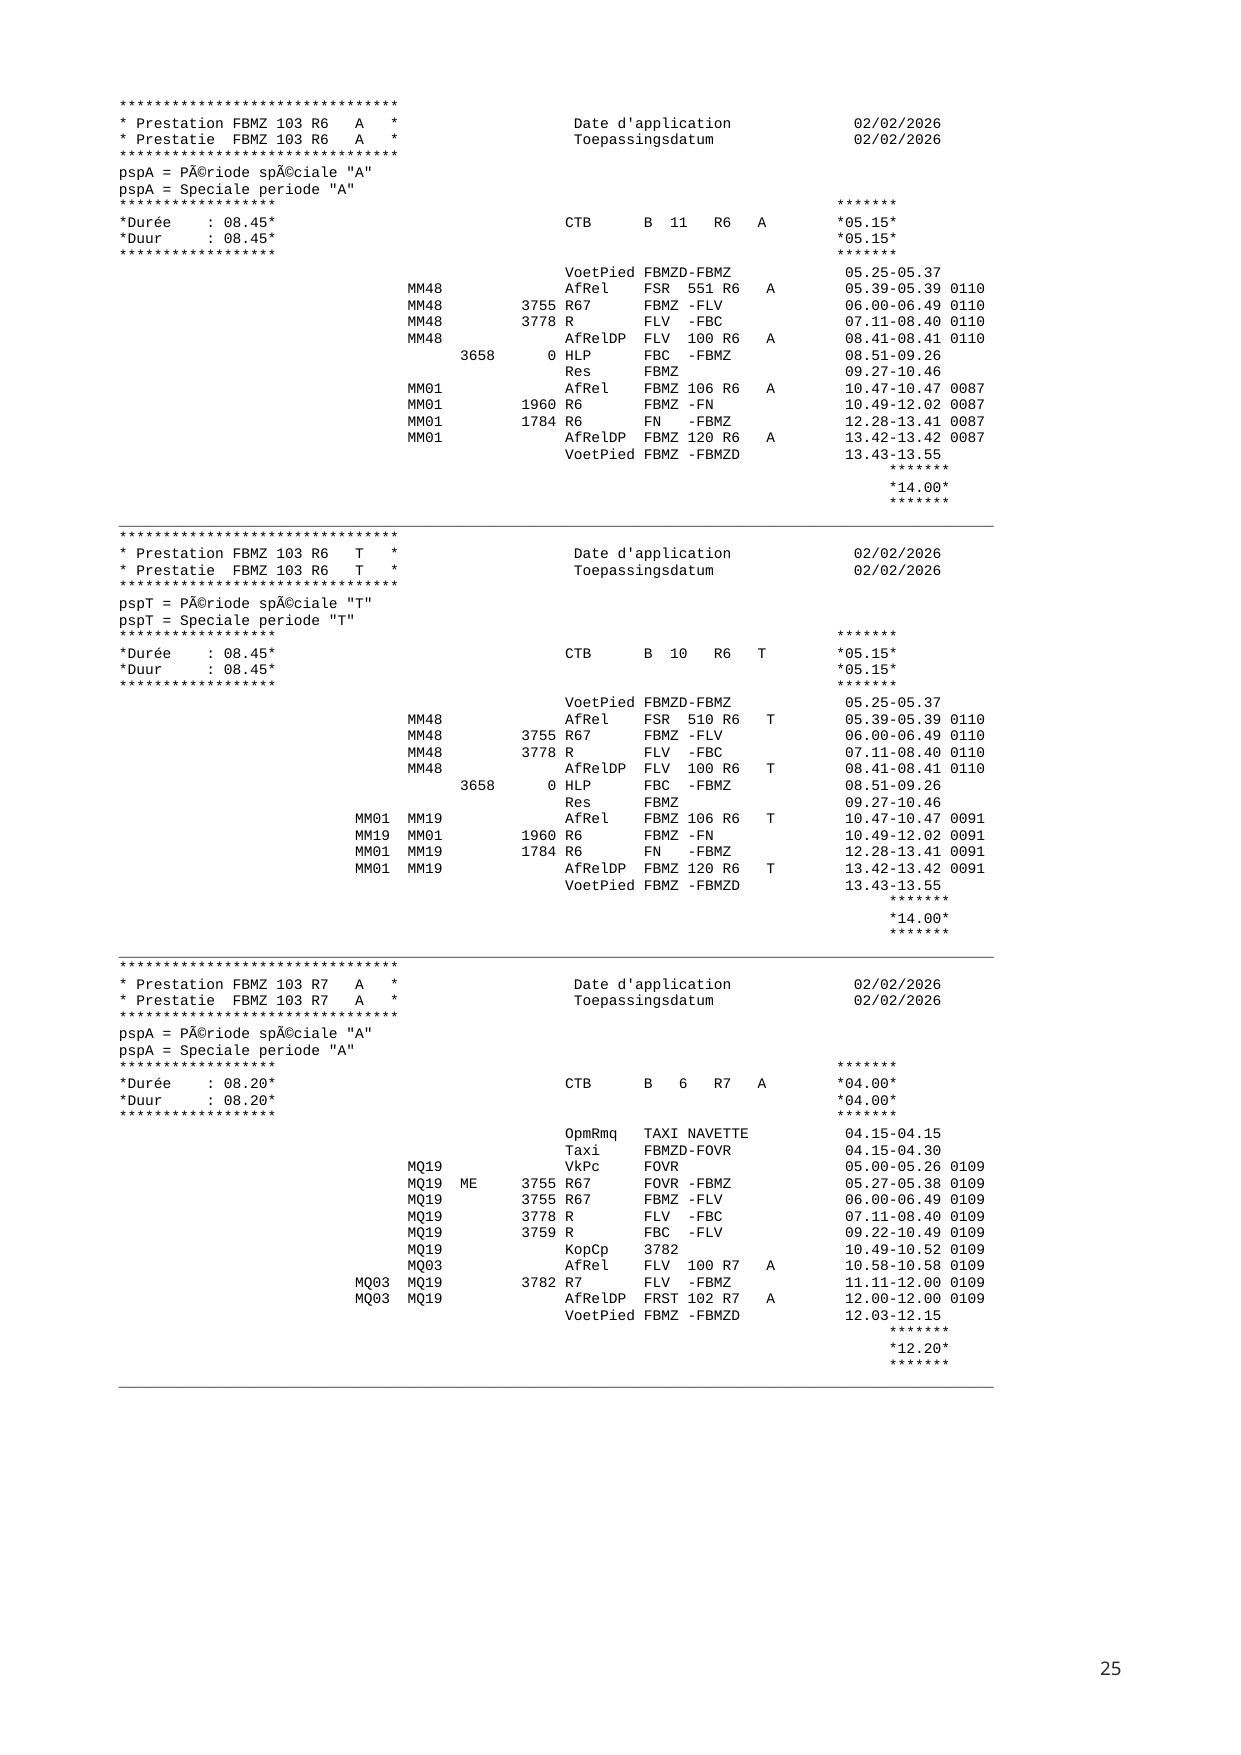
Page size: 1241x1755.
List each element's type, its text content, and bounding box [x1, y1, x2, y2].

text ******************************** * Prestation FBMZ 103 R6 A * Date d'application 02/02/2026 * Prestatie FBMZ 103 R6 A * Toepassingsdatum 02/02/2026 ******************************** pspA = PÃ©riode spÃ©ciale "A" pspA = Speciale periode "A" ****************** ******* *Durée : 08.45* CTB B 11 R6 A *05.15* *Duur : 08.45* *05.15* ****************** ******* VoetPied FBMZD-FBMZ 05.25-05.37 MM48 AfRel FSR 551 R6 A 05.39-05.39 0110 MM48 3755 R67 FBMZ -FLV 06.00-06.49 0110 MM48 3778 R FLV -FBC 07.11-08.40 0110 MM48 AfRelDP FLV 100 R6 A 08.41-08.41 0110 3658 0 HLP FBC -FBMZ 08.51-09.26 Res FBMZ 09.27-10.46 MM01 AfRel FBMZ 106 R6 A 10.47-10.47 0087 MM01 1960 R6 FBMZ -FN 10.49-12.02 0087 MM01 1784 R6 FN -FBMZ 12.28-13.41 0087 MM01 AfRelDP FBMZ 120 R6 A 13.42-13.42 0087 VoetPied FBMZ -FBMZD 13.43-13.55 ******* *14.00* ******* ____________________________________________________________________________________________________ [119, 99, 1122, 530]
text ******************************** * Prestation FBMZ 103 R6 T * Date d'application 02/02/2026 * Prestatie FBMZ 103 R6 T * Toepassingsdatum 02/02/2026 ******************************** pspT = PÃ©riode spÃ©ciale "T" pspT = Speciale periode "T" ****************** ******* *Durée : 08.45* CTB B 10 R6 T *05.15* *Duur : 08.45* *05.15* ****************** ******* VoetPied FBMZD-FBMZ 05.25-05.37 MM48 AfRel FSR 510 R6 T 05.39-05.39 0110 MM48 3755 R67 FBMZ -FLV 06.00-06.49 0110 MM48 3778 R FLV -FBC 07.11-08.40 0110 MM48 AfRelDP FLV 100 R6 T 08.41-08.41 0110 3658 0 HLP FBC -FBMZ 08.51-09.26 Res FBMZ 09.27-10.46 MM01 MM19 AfRel FBMZ 106 R6 T 10.47-10.47 0091 MM19 MM01 1960 R6 FBMZ -FN 10.49-12.02 0091 MM01 MM19 1784 R6 FN -FBMZ 12.28-13.41 0091 MM01 MM19 AfRelDP FBMZ 120 R6 T 13.42-13.42 0091 VoetPied FBMZ -FBMZD 13.43-13.55 ******* *14.00* ******* ____________________________________________________________________________________________________ [119, 530, 1122, 961]
text ******************************** * Prestation FBMZ 103 R7 A * Date d'application 02/02/2026 * Prestatie FBMZ 103 R7 A * Toepassingsdatum 02/02/2026 ******************************** pspA = PÃ©riode spÃ©ciale "A" pspA = Speciale periode "A" ****************** ******* *Durée : 08.20* CTB B 6 R7 A *04.00* *Duur : 08.20* *04.00* ****************** ******* OpmRmq TAXI NAVETTE 04.15-04.15 Taxi FBMZD-FOVR 04.15-04.30 MQ19 VkPc FOVR 05.00-05.26 0109 MQ19 ME 3755 R67 FOVR -FBMZ 05.27-05.38 0109 MQ19 3755 R67 FBMZ -FLV 06.00-06.49 0109 MQ19 3778 R FLV -FBC 07.11-08.40 0109 MQ19 3759 R FBC -FLV 09.22-10.49 0109 MQ19 KopCp 3782 10.49-10.52 0109 MQ03 AfRel FLV 100 R7 A 10.58-10.58 0109 MQ03 MQ19 3782 R7 FLV -FBMZ 11.11-12.00 0109 MQ03 MQ19 AfRelDP FRST 102 R7 A 12.00-12.00 0109 VoetPied FBMZ -FBMZD 12.03-12.15 ******* *12.20* ******* ____________________________________________________________________________________________________ [119, 961, 1122, 1391]
